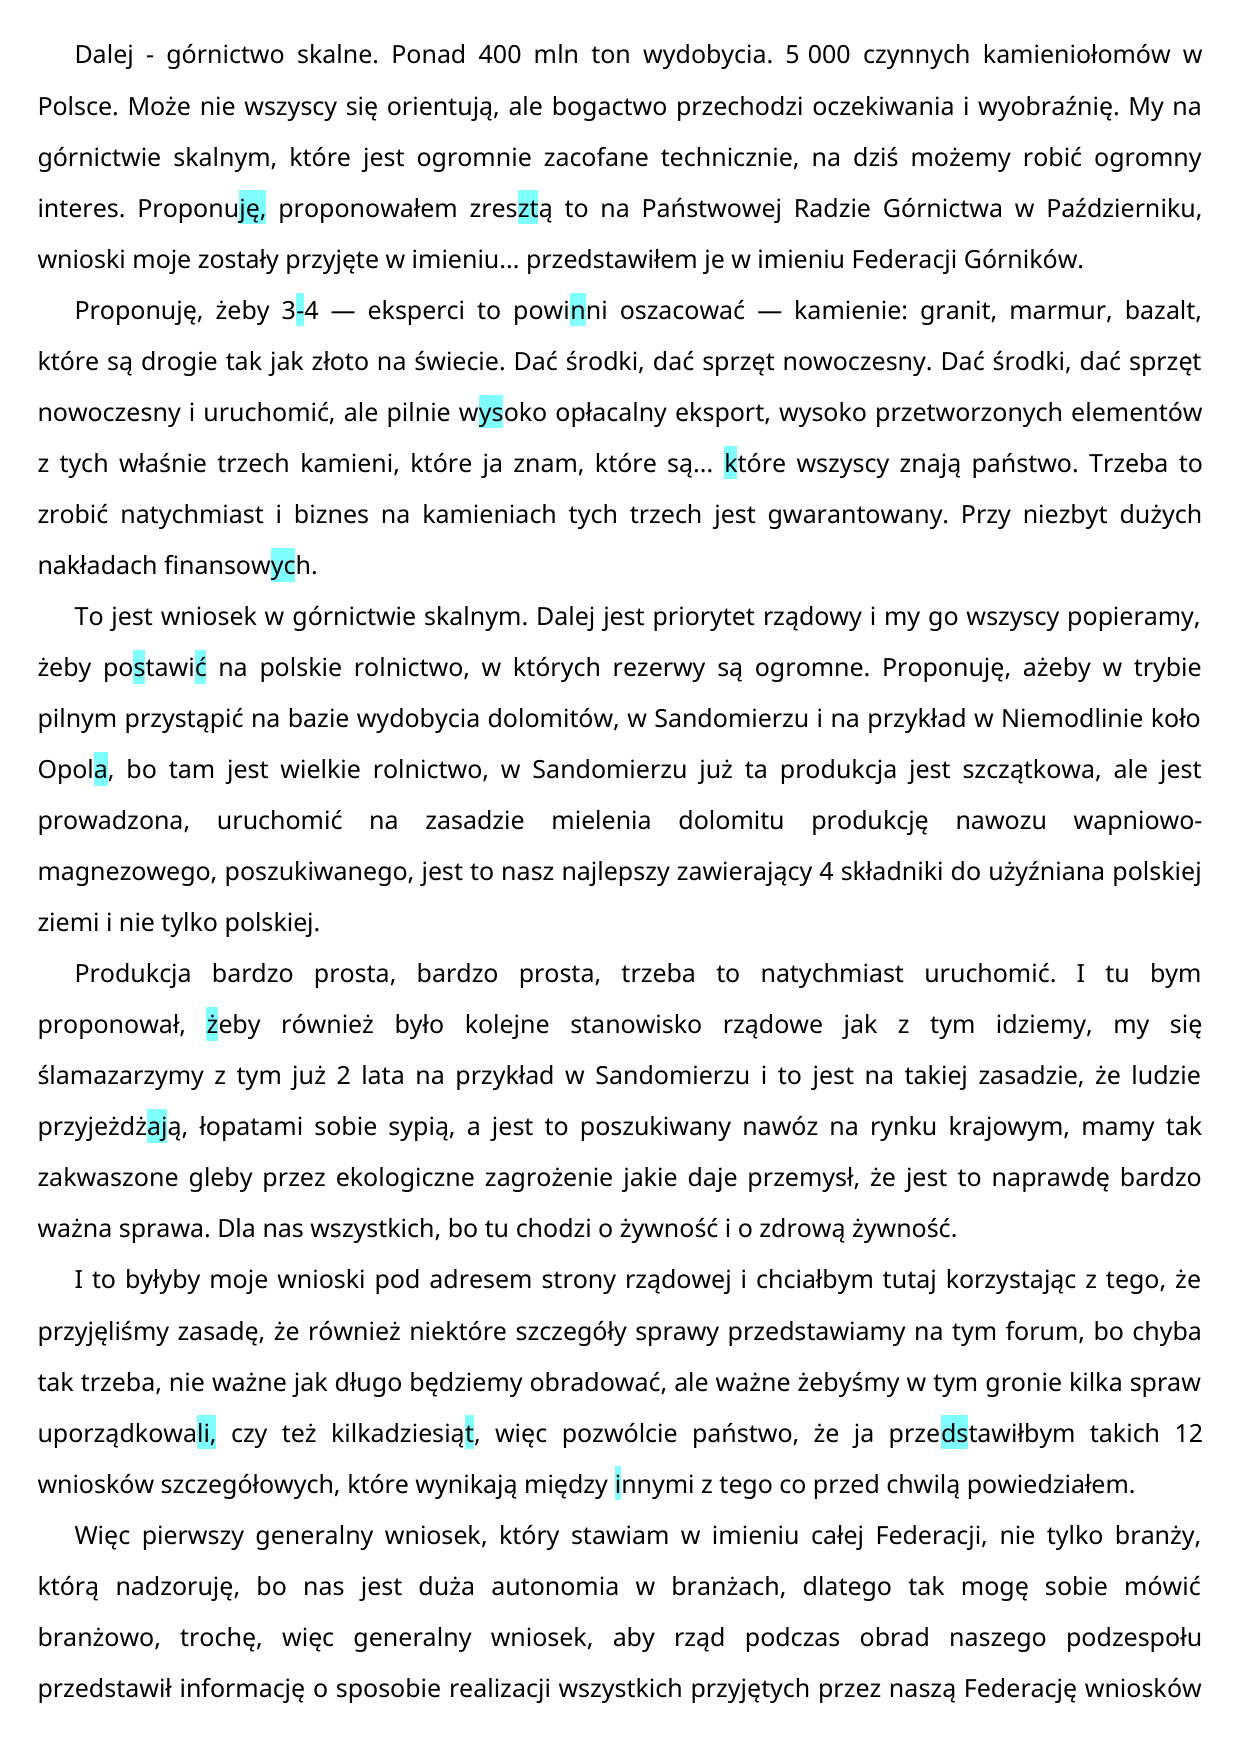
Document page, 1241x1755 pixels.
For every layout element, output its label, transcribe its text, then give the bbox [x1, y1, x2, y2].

text To jest wniosek w górnictwie skalnym. Dalej jest priorytet rządowy i my go wszyscy popieramy, żeby postawić na polskie rolnictwo, w których rezerwy są ogromne. Proponuję, ażeby w trybie pilnym przystąpić na bazie wydobycia dolomitów, w Sandomierzu i na przykład w Niemodlinie koło Opola, bo tam jest wielkie rolnictwo, w Sandomierzu już ta produkcja jest szczątkowa, ale jest prowadzona, uruchomić na zasadzie mielenia dolomitu produkcję nawozu wapniowo-magnezowego, poszukiwanego, jest to nasz najlepszy zawierający 4 składniki do użyźniana polskiej ziemi i nie tylko polskiej. [37, 599, 1203, 939]
text Proponuję, żeby 3-4 — eksperci to powinni oszacować — kamienie: granit, marmur, bazalt, które są drogie tak jak złoto na świecie. Dać środki, dać sprzęt nowoczesny. Dać środki, dać sprzęt nowoczesny i uruchomić, ale pilnie wysoko opłacalny eksport, wysoko przetworzonych elementów z tych właśnie trzech kamieni, które ja znam, które są... które wszyscy znają państwo. Trzeba to zrobić natychmiast i biznes na kamieniach tych trzech jest gwarantowany. Przy niezbyt dużych nakładach finansowych. [37, 292, 1203, 582]
text Dalej - górnictwo skalne. Ponad 400 mln ton wydobycia. 5 000 czynnych kamieniołomów w Polsce. Może nie wszyscy się orientują, ale bogactwo przechodzi oczekiwania i wyobraźnię. My na górnictwie skalnym, które jest ogromnie zacofane technicznie, na dziś możemy robić ogromny interes. Proponuję, proponowałem zresztą to na Państwowej Radzie Górnictwa w Październiku, wnioski moje zostały przyjęte w imieniu... przedstawiłem je w imieniu Federacji Górników. [37, 37, 1203, 275]
text Produkcja bardzo prosta, bardzo prosta, trzeba to natychmiast uruchomić. I tu bym proponował, żeby również było kolejne stanowisko rządowe jak z tym idziemy, my się ślamazarzymy z tym już 2 lata na przykład w Sandomierzu i to jest na takiej zasadzie, że ludzie przyjeżdżają, łopatami sobie sypią, a jest to poszukiwany nawóz na rynku krajowym, mamy tak zakwaszone gleby przez ekologiczne zagrożenie jakie daje przemysł, że jest to naprawdę bardzo ważna sprawa. Dla nas wszystkich, bo tu chodzi o żywność i o zdrową żywność. [37, 956, 1203, 1245]
text I to byłyby moje wnioski pod adresem strony rządowej i chciałbym tutaj korzystając z tego, że przyjęliśmy zasadę, że również niektóre szczegóły sprawy przedstawiamy na tym forum, bo chyba tak trzeba, nie ważne jak długo będziemy obradować, ale ważne żebyśmy w tym gronie kilka spraw uporządkowali, czy też kilkadziesiąt, więc pozwólcie państwo, że ja przedstawiłbym takich 12 wniosków szczegółowych, które wynikają między innymi z tego co przed chwilą powiedziałem. [37, 1262, 1203, 1500]
text Więc pierwszy generalny wniosek, który stawiam w imieniu całej Federacji, nie tylko branży, którą nadzoruję, bo nas jest duża autonomia w branżach, dlatego tak mogę sobie mówić branżowo, trochę, więc generalny wniosek, aby rząd podczas obrad naszego podzespołu przedstawił informację o sposobie realizacji wszystkich przyjętych przez naszą Federację wniosków [37, 1517, 1203, 1704]
